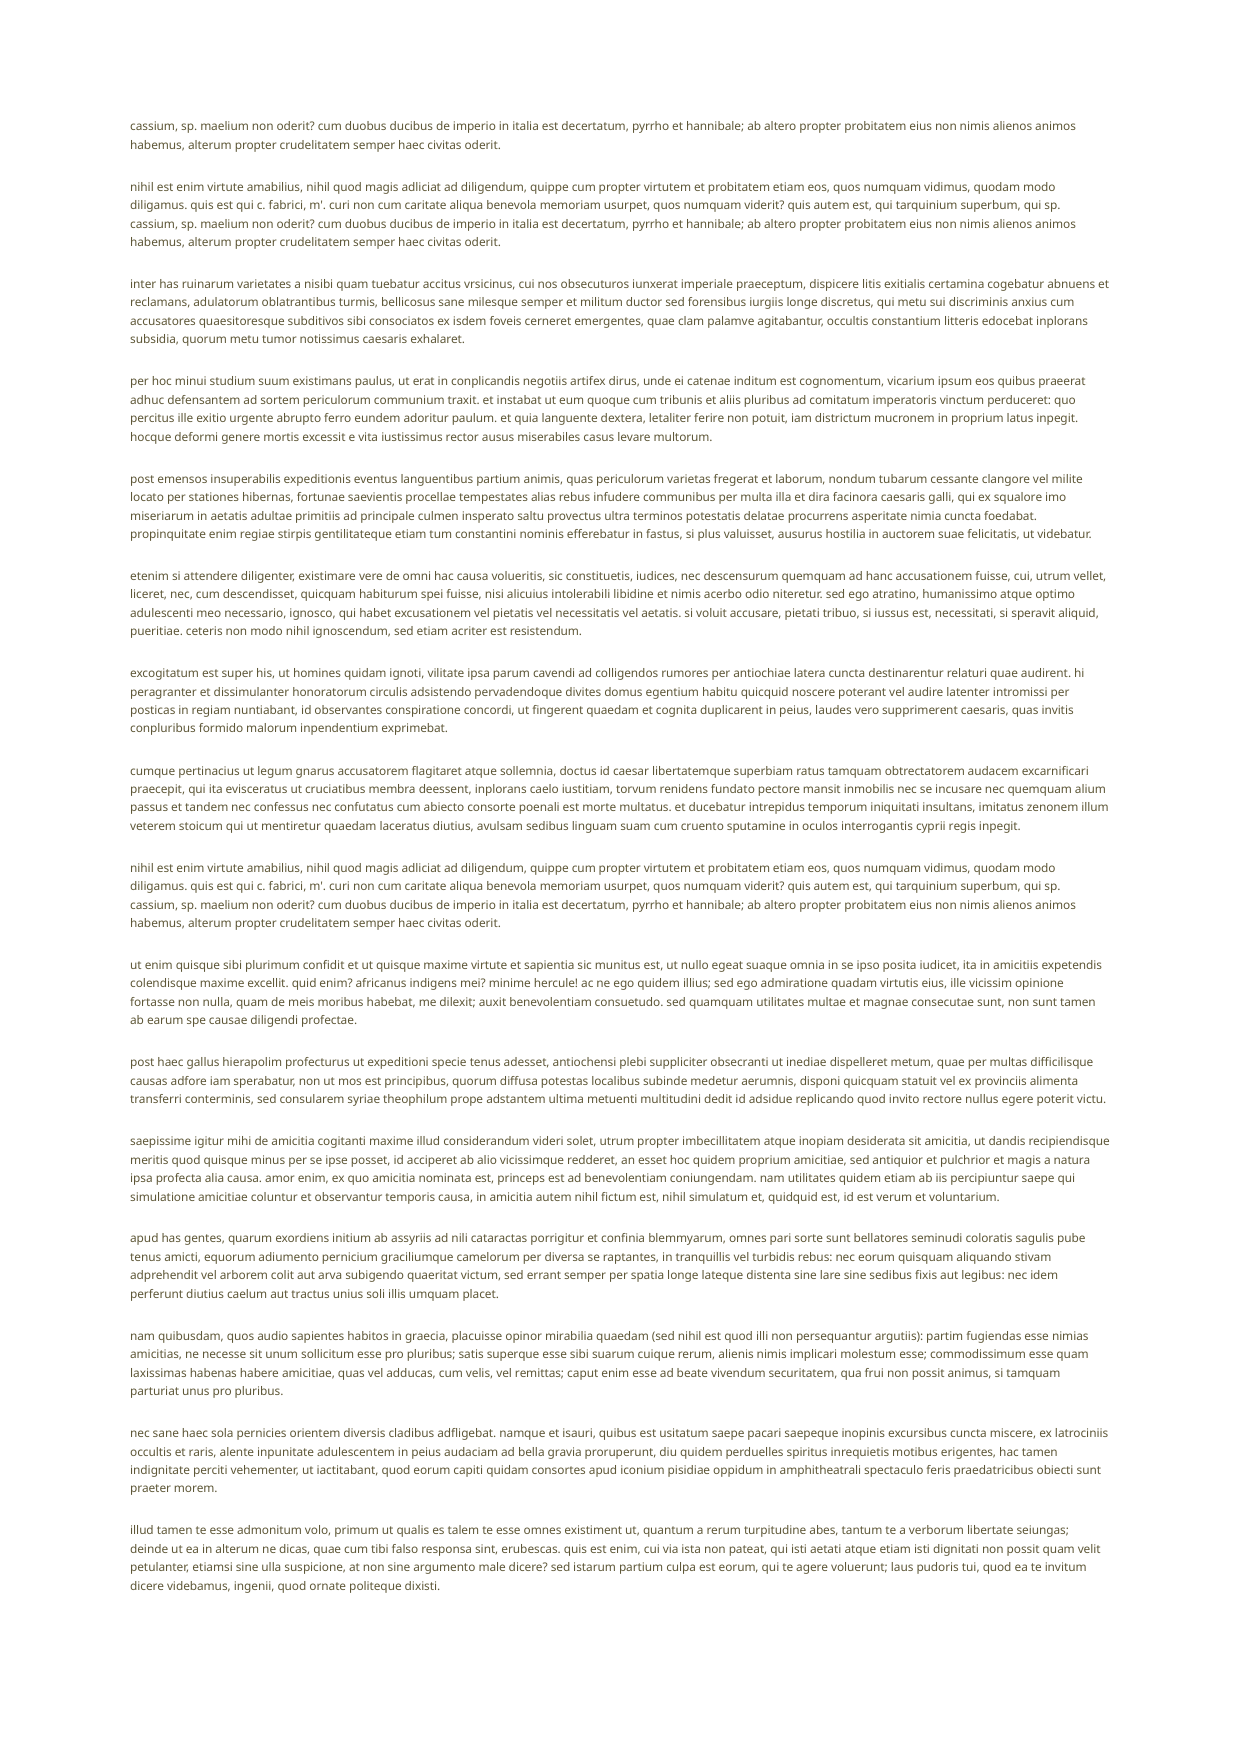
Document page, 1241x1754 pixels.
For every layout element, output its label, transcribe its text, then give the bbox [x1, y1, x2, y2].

text illud tamen te esse admonitum volo, primum ut qualis es talem te esse omnes existiment ut, quantum a rerum turpitudine abes, tantum te a verborum libertate seiungas; deinde ut ea in alterum ne dicas, quae cum tibi falso responsa sint, erubescas. quis est enim, cui via ista non pateat, qui isti aetati atque etiam isti dignitati non possit quam velit petulanter, etiamsi sine ulla suspicione, at non sine argumento male dicere? sed istarum partium culpa est eorum, qui te agere voluerunt; laus pudoris tui, quod ea te invitum dicere videbamus, ingenii, quod ornate politeque dixisti. [130, 1522, 1110, 1593]
text inter has ruinarum varietates a nisibi quam tuebatur accitus vrsicinus, cui nos obsecuturos iunxerat imperiale praeceptum, dispicere litis exitialis certamina cogebatur abnuens et reclamans, adulatorum oblatrantibus turmis, bellicosus sane milesque semper et militum ductor sed forensibus iurgiis longe discretus, qui metu sui discriminis anxius cum accusatores quaesitoresque subditivos sibi consociatos ex isdem foveis cerneret emergentes, quae clam palamve agitabantur, occultis constantium litteris edocebat inplorans subsidia, quorum metu tumor notissimus caesaris exhalaret. [130, 276, 1110, 347]
text post haec gallus hierapolim profecturus ut expeditioni specie tenus adesset, antiochensi plebi suppliciter obsecranti ut inediae dispelleret metum, quae per multas difficilisque causas adfore iam sperabatur, non ut mos est principibus, quorum diffusa potestas localibus subinde medetur aerumnis, disponi quicquam statuit vel ex provinciis alimenta transferri conterminis, sed consularem syriae theophilum prope adstantem ultima metuenti multitudini dedit id adsidue replicando quod invito rectore nullus egere poterit victu. [130, 1054, 1110, 1107]
text etenim si attendere diligenter, existimare vere de omni hac causa volueritis, sic constituetis, iudices, nec descensurum quemquam ad hanc accusationem fuisse, cui, utrum vellet, liceret, nec, cum descendisset, quicquam habiturum spei fuisse, nisi alicuius intolerabili libidine et nimis acerbo odio niteretur. sed ego atratino, humanissimo atque optimo adulescenti meo necessario, ignosco, qui habet excusationem vel pietatis vel necessitatis vel aetatis. si voluit accusare, pietati tribuo, si iussus est, necessitati, si speravit aliquid, pueritiae. ceteris non modo nihil ignoscendum, sed etiam acriter est resistendum. [130, 568, 1110, 639]
text nihil est enim virtute amabilius, nihil quod magis adliciat ad diligendum, quippe cum propter virtutem et probitatem etiam eos, quos numquam vidimus, quodam modo diligamus. quis est qui c. fabrici, m'. curi non cum caritate aliqua benevola memoriam usurpet, quos numquam viderit? quis autem est, qui tarquinium superbum, qui sp. cassium, sp. maelium non oderit? cum duobus ducibus de imperio in italia est decertatum, pyrrho et hannibale; ab altero propter probitatem eius non nimis alienos animos habemus, alterum propter crudelitatem semper haec civitas oderit. [130, 178, 1110, 250]
text ut enim quisque sibi plurimum confidit et ut quisque maxime virtute et sapientia sic munitus est, ut nullo egeat suaque omnia in se ipso posita iudicet, ita in amicitiis expetendis colendisque maxime excellit. quid enim? africanus indigens mei? minime hercule! ac ne ego quidem illius; sed ego admiratione quadam virtutis eius, ille vicissim opinione fortasse non nulla, quam de meis moribus habebat, me dilexit; auxit benevolentiam consuetudo. sed quamquam utilitates multae et magnae consecutae sunt, non sunt tamen ab earum spe causae diligendi profectae. [130, 957, 1110, 1028]
text post emensos insuperabilis expeditionis eventus languentibus partium animis, quas periculorum varietas fregerat et laborum, nondum tubarum cessante clangore vel milite locato per stationes hibernas, fortunae saevientis procellae tempestates alias rebus infudere communibus per multa illa et dira facinora caesaris galli, qui ex squalore imo miseriarum in aetatis adultae primitiis ad principale culmen insperato saltu provectus ultra terminos potestatis delatae procurrens asperitate nimia cuncta foedabat. propinquitate enim regiae stirpis gentilitateque etiam tum constantini nominis efferebatur in fastus, si plus valuisset, ausurus hostilia in auctorem suae felicitatis, ut videbatur. [130, 470, 1110, 542]
text nam quibusdam, quos audio sapientes habitos in graecia, placuisse opinor mirabilia quaedam (sed nihil est quod illi non persequantur argutiis): partim fugiendas esse nimias amicitias, ne necesse sit unum sollicitum esse pro pluribus; satis superque esse sibi suarum cuique rerum, alienis nimis implicari molestum esse; commodissimum esse quam laxissimas habenas habere amicitiae, quas vel adducas, cum velis, vel remittas; caput enim esse ad beate vivendum securitatem, qua frui non possit animus, si tamquam parturiat unus pro pluribus. [130, 1328, 1110, 1399]
text per hoc minui studium suum existimans paulus, ut erat in conplicandis negotiis artifex dirus, unde ei catenae inditum est cognomentum, vicarium ipsum eos quibus praeerat adhuc defensantem ad sortem periculorum communium traxit. et instabat ut eum quoque cum tribunis et aliis pluribus ad comitatum imperatoris vinctum perduceret: quo percitus ille exitio urgente abrupto ferro eundem adoritur paulum. et quia languente dextera, letaliter ferire non potuit, iam districtum mucronem in proprium latus inpegit. hocque deformi genere mortis excessit e vita iustissimus rector ausus miserabiles casus levare multorum. [130, 373, 1110, 444]
text cumque pertinacius ut legum gnarus accusatorem flagitaret atque sollemnia, doctus id caesar libertatemque superbiam ratus tamquam obtrectatorem audacem excarnificari praecepit, qui ita evisceratus ut cruciatibus membra deessent, inplorans caelo iustitiam, torvum renidens fundato pectore mansit inmobilis nec se incusare nec quemquam alium passus et tandem nec confessus nec confutatus cum abiecto consorte poenali est morte multatus. et ducebatur intrepidus temporum iniquitati insultans, imitatus zenonem illum veterem stoicum qui ut mentiretur quaedam laceratus diutius, avulsam sedibus linguam suam cum cruento sputamine in oculos interrogantis cyprii regis inpegit. [130, 762, 1110, 834]
text nec sane haec sola pernicies orientem diversis cladibus adfligebat. namque et isauri, quibus est usitatum saepe pacari saepeque inopinis excursibus cuncta miscere, ex latrociniis occultis et raris, alente inpunitate adulescentem in peius audaciam ad bella gravia proruperunt, diu quidem perduelles spiritus inrequietis motibus erigentes, hac tamen indignitate perciti vehementer, ut iactitabant, quod eorum capiti quidam consortes apud iconium pisidiae oppidum in amphitheatrali spectaculo feris praedatricibus obiecti sunt praeter morem. [130, 1425, 1110, 1496]
text saepissime igitur mihi de amicitia cogitanti maxime illud considerandum videri solet, utrum propter imbecillitatem atque inopiam desiderata sit amicitia, ut dandis recipiendisque meritis quod quisque minus per se ipse posset, id acciperet ab alio vicissimque redderet, an esset hoc quidem proprium amicitiae, sed antiquior et pulchrior et magis a natura ipsa profecta alia causa. amor enim, ex quo amicitia nominata est, princeps est ad benevolentiam coniungendam. nam utilitates quidem etiam ab iis percipiuntur saepe qui simulatione amicitiae coluntur et observantur temporis causa, in amicitia autem nihil fictum est, nihil simulatum et, quidquid est, id est verum et voluntarium. [130, 1133, 1110, 1204]
text cassium, sp. maelium non oderit? cum duobus ducibus de imperio in italia est decertatum, pyrrho et hannibale; ab altero propter probitatem eius non nimis alienos animos habemus, alterum propter crudelitatem semper haec civitas oderit. [130, 118, 1110, 153]
text nihil est enim virtute amabilius, nihil quod magis adliciat ad diligendum, quippe cum propter virtutem et probitatem etiam eos, quos numquam vidimus, quodam modo diligamus. quis est qui c. fabrici, m'. curi non cum caritate aliqua benevola memoriam usurpet, quos numquam viderit? quis autem est, qui tarquinium superbum, qui sp. cassium, sp. maelium non oderit? cum duobus ducibus de imperio in italia est decertatum, pyrrho et hannibale; ab altero propter probitatem eius non nimis alienos animos habemus, alterum propter crudelitatem semper haec civitas oderit. [130, 859, 1110, 931]
text apud has gentes, quarum exordiens initium ab assyriis ad nili cataractas porrigitur et confinia blemmyarum, omnes pari sorte sunt bellatores seminudi coloratis sagulis pube tenus amicti, equorum adiumento pernicium graciliumque camelorum per diversa se raptantes, in tranquillis vel turbidis rebus: nec eorum quisquam aliquando stivam adprehendit vel arborem colit aut arva subigendo quaeritat victum, sed errant semper per spatia longe lateque distenta sine lare sine sedibus fixis aut legibus: nec idem perferunt diutius caelum aut tractus unius soli illis umquam placet. [130, 1230, 1110, 1302]
text excogitatum est super his, ut homines quidam ignoti, vilitate ipsa parum cavendi ad colligendos rumores per antiochiae latera cuncta destinarentur relaturi quae audirent. hi peragranter et dissimulanter honoratorum circulis adsistendo pervadendoque divites domus egentium habitu quicquid noscere poterant vel audire latenter intromissi per posticas in regiam nuntiabant, id observantes conspiratione concordi, ut fingerent quaedam et cognita duplicarent in peius, laudes vero supprimerent caesaris, quas invitis conpluribus formido malorum inpendentium exprimebat. [130, 665, 1110, 736]
